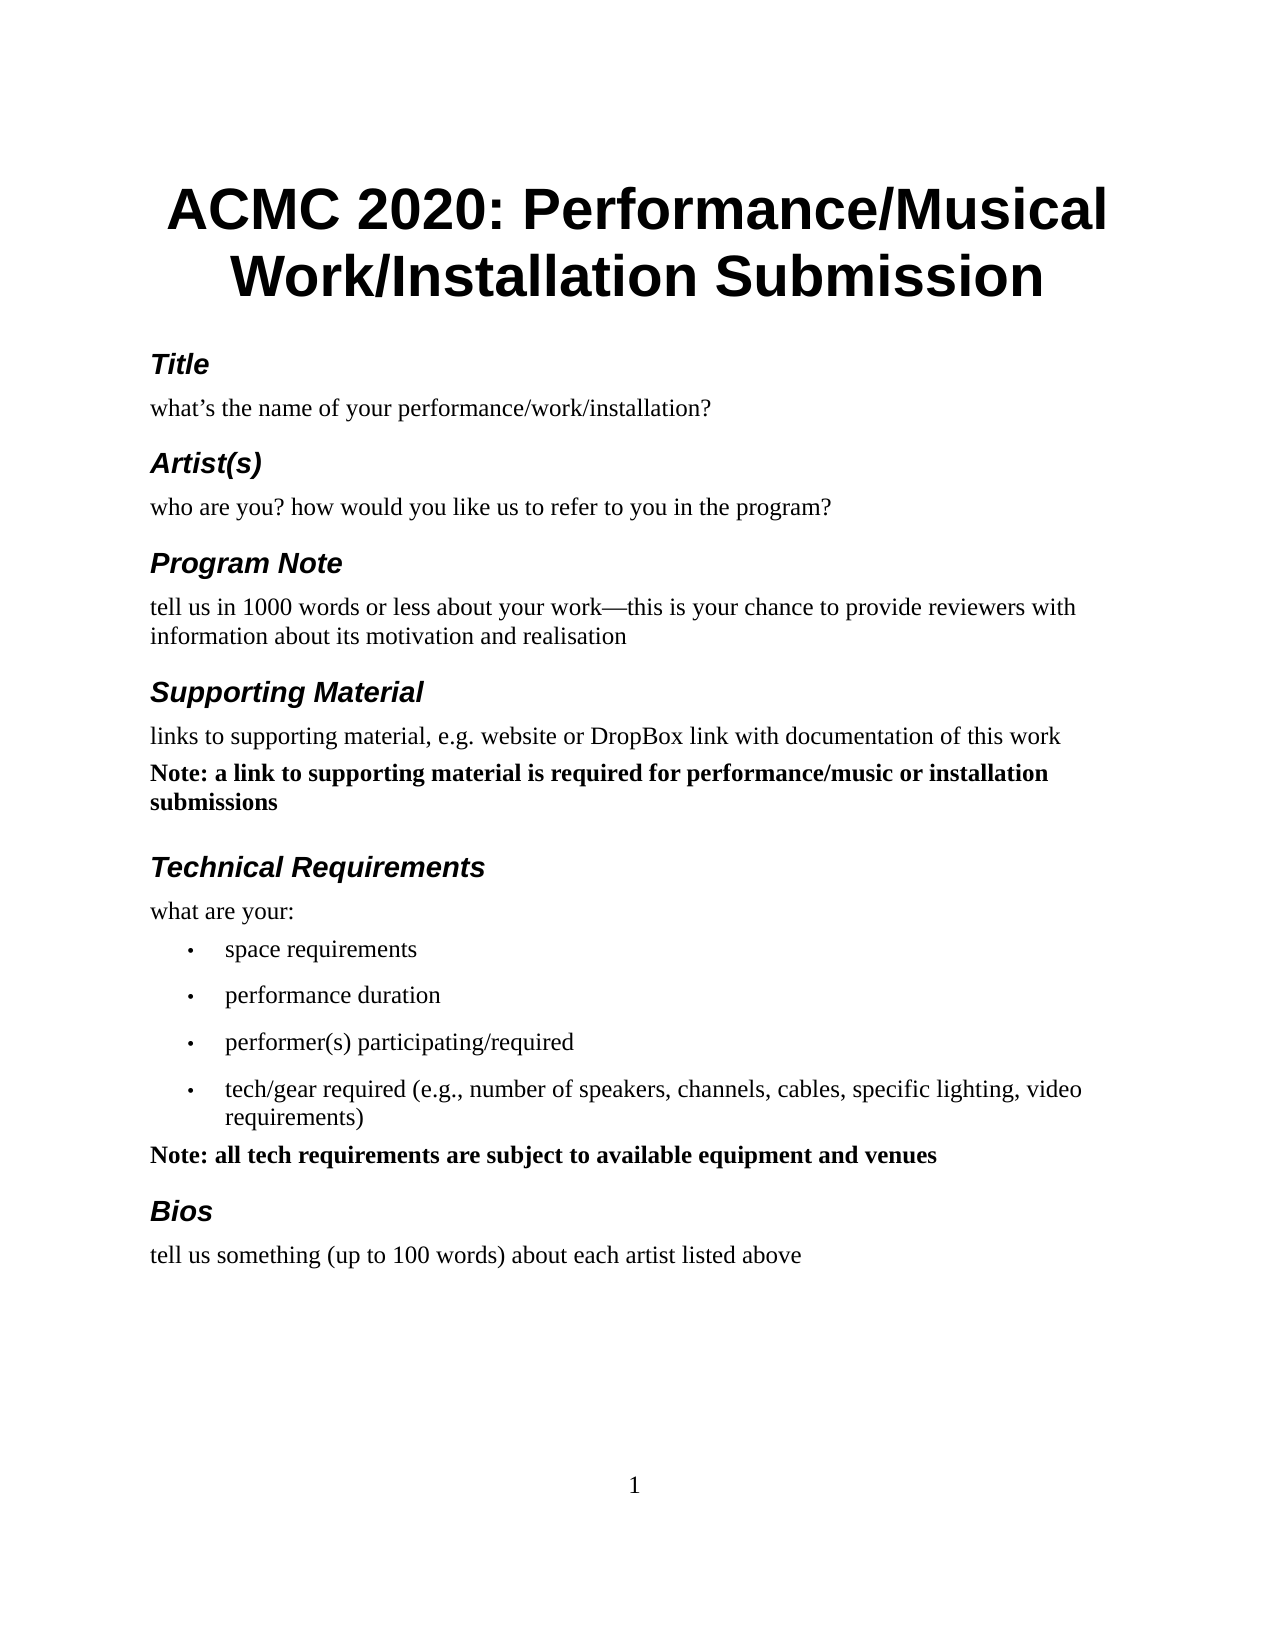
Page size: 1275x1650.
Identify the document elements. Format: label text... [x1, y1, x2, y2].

list tech/gear required (e.g., number of speakers, channels, cables, specific lighting, video requirements) [187, 1074, 1125, 1131]
subtitle Title [150, 347, 1125, 380]
subtitle Artist(s) [150, 446, 1125, 480]
subtitle Technical Requirements [150, 850, 1125, 883]
text tell us something (up to 100 words) about each artist listed above [150, 1240, 1125, 1269]
title ACMC 2020: Performance/Musical Work/Installation Submission [150, 175, 1125, 309]
subtitle Program Note [150, 546, 1125, 580]
list performer(s) participating/required [187, 1027, 1125, 1056]
text what’s the name of your performance/work/installation? [150, 393, 1125, 421]
text Note: all tech requirements are subject to available equipment and venues [150, 1140, 1125, 1169]
text Note: a link to supporting material is required for performance/music or installation submissions [150, 758, 1125, 816]
list space requirements [187, 934, 1125, 962]
subtitle Bios [150, 1194, 1125, 1227]
text what are your: [150, 896, 1125, 925]
text links to supporting material, e.g. website or DropBox link with documentation of this work [150, 721, 1125, 749]
subtitle Supporting Material [150, 675, 1125, 708]
text who are you? how would you like us to refer to you in the program? [150, 492, 1125, 521]
text tell us in 1000 words or less about your work—this is your chance to provide reviewers with information about its motivation and realisation [150, 592, 1125, 650]
list performance duration [187, 980, 1125, 1009]
